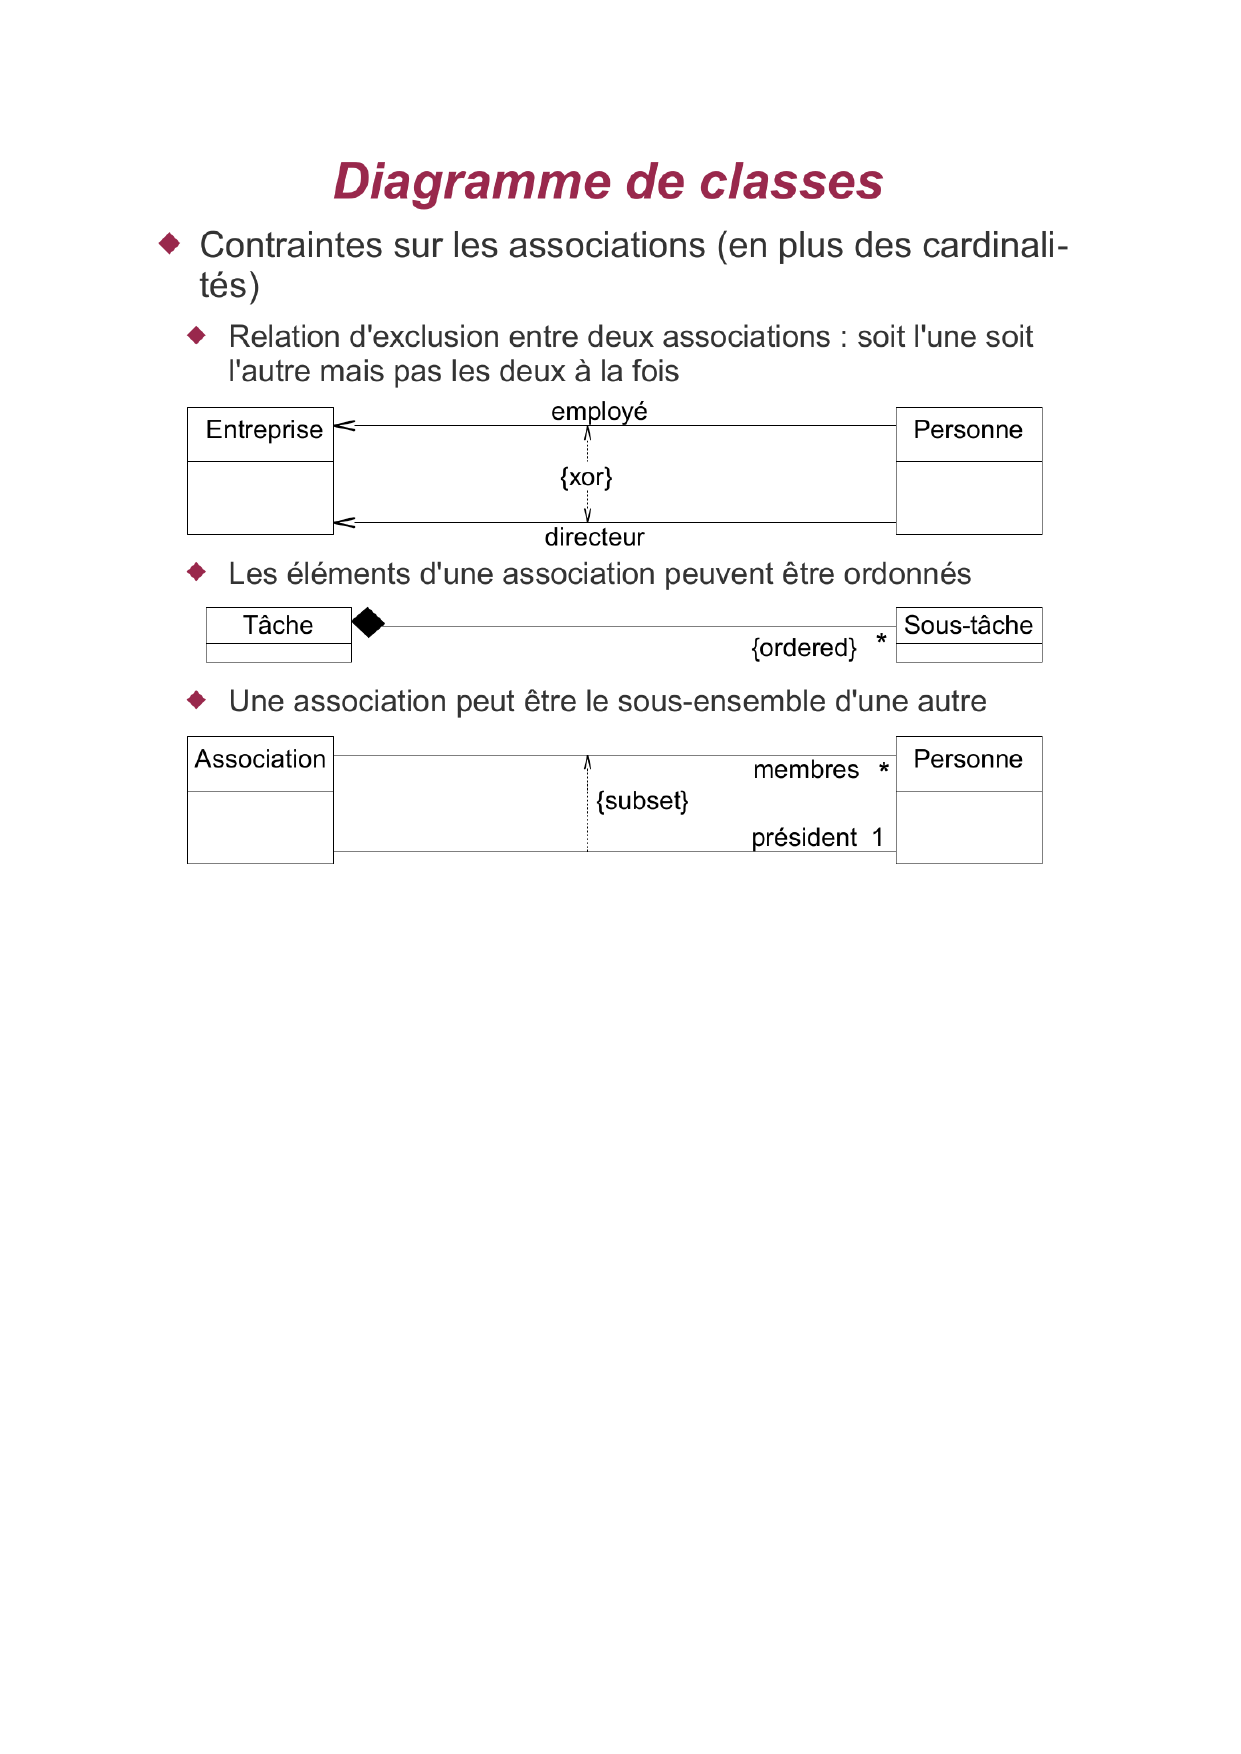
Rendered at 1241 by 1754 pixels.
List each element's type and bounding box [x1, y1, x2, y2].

picture [118, 118, 1123, 872]
